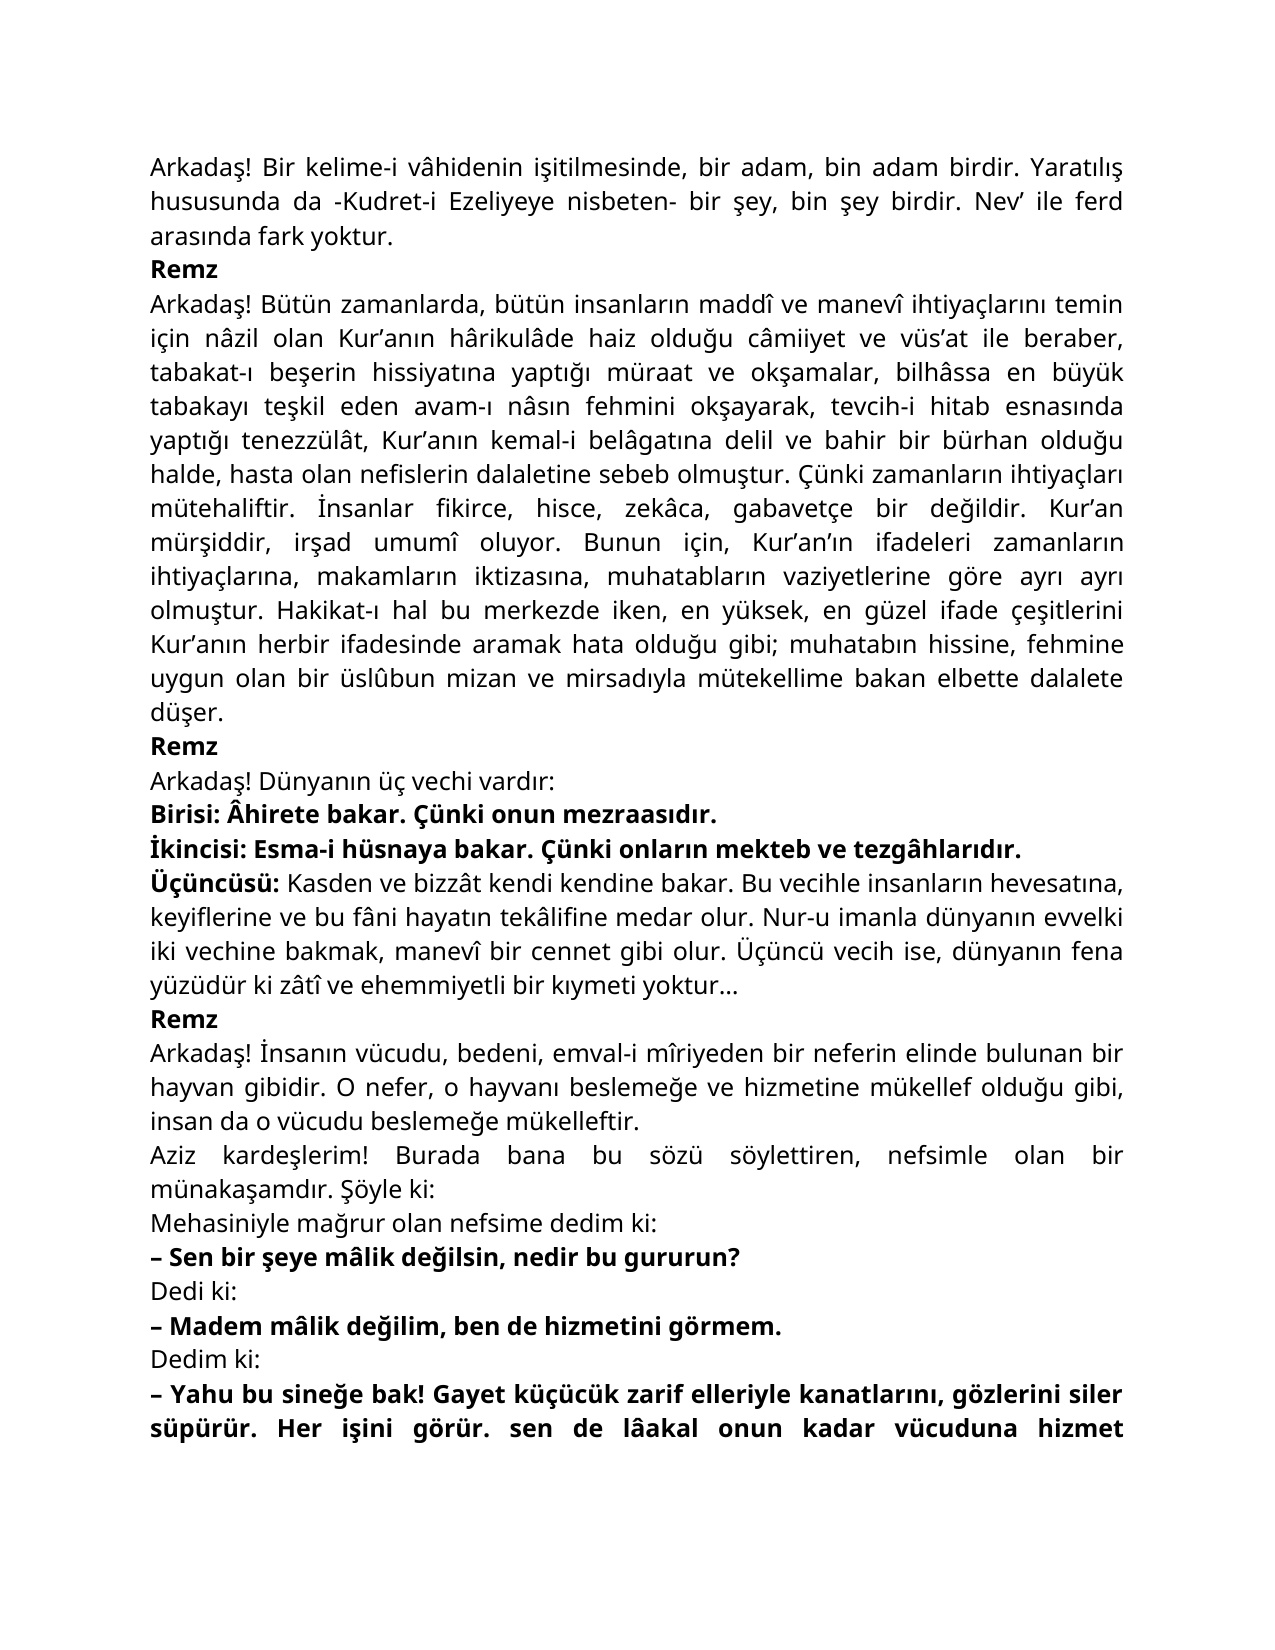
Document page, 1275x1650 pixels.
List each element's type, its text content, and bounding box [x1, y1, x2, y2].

text – Sen bir şeye mâlik değilsin, nedir bu gururun? [150, 1240, 1125, 1274]
text Remz [150, 252, 1125, 286]
text İkincisi: Esma-i hüsnaya bakar. Çünki onların mekteb ve tezgâhlarıdır. [150, 831, 1125, 865]
text Dedim ki: [150, 1342, 1125, 1376]
text Remz [150, 1002, 1125, 1036]
text Aziz kardeşlerim! Burada bana bu sözü söylettiren, nefsimle olan bir münakaşamdır. Şöyle ki: [150, 1138, 1125, 1206]
text – Yahu bu sineğe bak! Gayet küçücük zarif elleriyle kanatlarını, gözlerini siler süpürür. Her işini görür. sen de lâakal onun kadar vücuduna hizmet [150, 1376, 1125, 1444]
text Arkadaş! Bütün zamanlarda, bütün insanların maddî ve manevî ihtiyaçlarını temin için nâzil olan Kur’anın hârikulâde haiz olduğu câmiiyet ve vüs’at ile beraber, tabakat-ı beşerin hissiyatına yaptığı müraat ve okşamalar, bilhâssa en büyük tabakayı teşkil eden avam-ı nâsın fehmini okşayarak, tevcih-i hitab esnasında yaptığı tenezzülât, Kur’anın kemal-i belâgatına delil ve bahir bir bürhan olduğu halde, hasta olan nefislerin dalaletine sebeb olmuştur. Çünki zamanların ihtiyaçları mütehaliftir. İnsanlar fikirce, hisce, zekâca, gabavetçe bir değildir. Kur’an mürşiddir, irşad umumî oluyor. Bunun için, Kur’an’ın ifadeleri zamanların ihtiyaçlarına, makamların iktizasına, muhatabların vaziyetlerine göre ayrı ayrı olmuştur. Hakikat-ı hal bu merkezde iken, en yüksek, en güzel ifade çeşitlerini Kur’anın herbir ifadesinde aramak hata olduğu gibi; muhatabın hissine, fehmine uygun olan bir üslûbun mizan ve mirsadıyla mütekellime bakan elbette dalalete düşer. [150, 286, 1125, 729]
text Mehasiniyle mağrur olan nefsime dedim ki: [150, 1206, 1125, 1240]
text – Madem mâlik değilim, ben de hizmetini görmem. [150, 1308, 1125, 1342]
text Dedi ki: [150, 1274, 1125, 1308]
text Arkadaş! İnsanın vücudu, bedeni, emval-i mîriyeden bir neferin elinde bulunan bir hayvan gibidir. O nefer, o hayvanı beslemeğe ve hizmetine mükellef olduğu gibi, insan da o vücudu beslemeğe mükelleftir. [150, 1036, 1125, 1138]
text Remz [150, 729, 1125, 763]
text Üçüncüsü: Kasden ve bizzât kendi kendine bakar. Bu vecihle insanların hevesatına, keyiflerine ve bu fâni hayatın tekâlifine medar olur. Nur-u imanla dünyanın evvelki iki vechine bakmak, manevî bir cennet gibi olur. Üçüncü vecih ise, dünyanın fena yüzüdür ki zâtî ve ehemmiyetli bir kıymeti yoktur… [150, 865, 1125, 1002]
text Arkadaş! Dünyanın üç vechi vardır: [150, 763, 1125, 797]
text Arkadaş! Bir kelime-i vâhidenin işitilmesinde, bir adam, bin adam birdir. Yaratılış hususunda da -Kudret-i Ezeliyeye nisbeten- bir şey, bin şey birdir. Nev’ ile ferd arasında fark yoktur. [150, 150, 1125, 252]
text Birisi: Âhirete bakar. Çünki onun mezraasıdır. [150, 797, 1125, 831]
